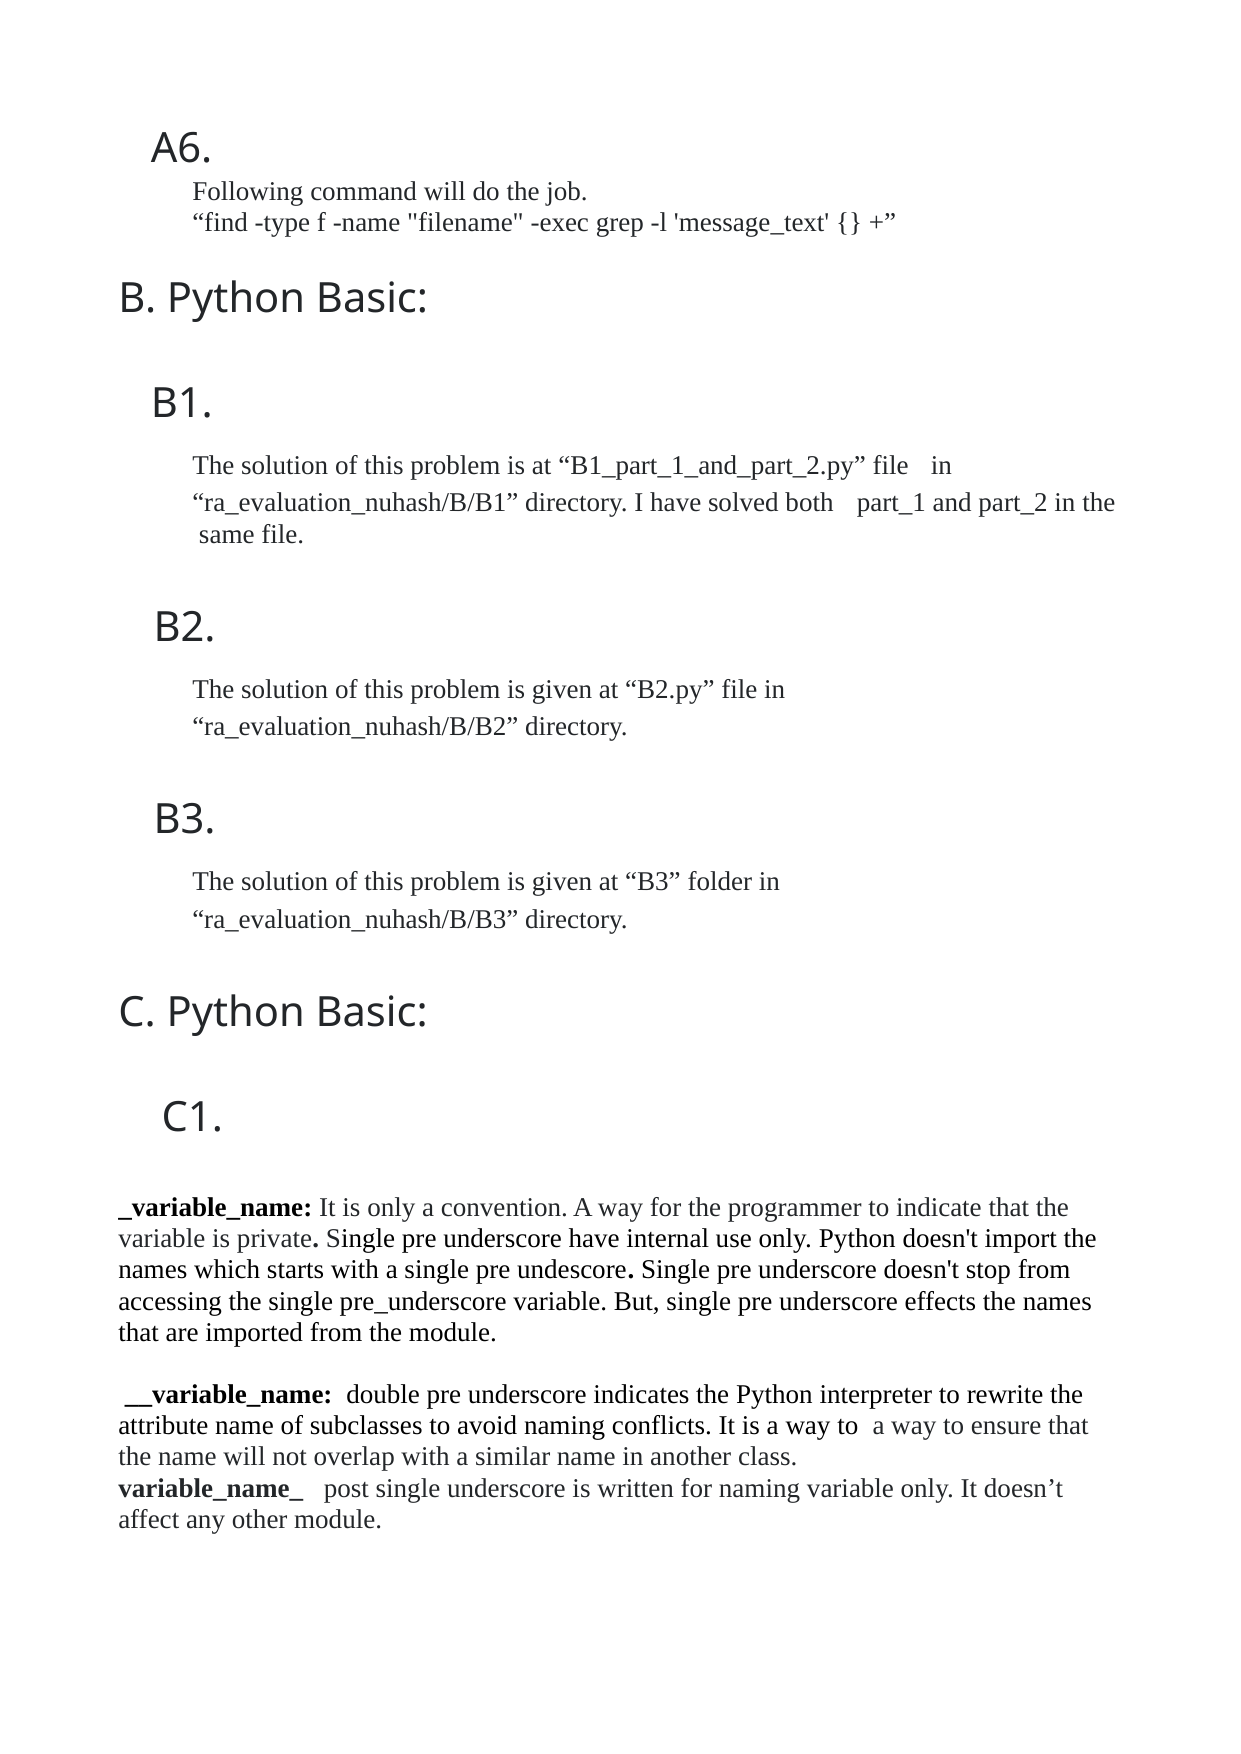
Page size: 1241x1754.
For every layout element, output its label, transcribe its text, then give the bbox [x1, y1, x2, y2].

text variable_name_ post single underscore is written for naming variable only. It doesn’t affect any other module. [118, 1472, 1122, 1534]
text “find -type f -name "filename" -exec grep -l 'message_text' {} +” [118, 206, 1122, 237]
text The solution of this problem is given at “B3” folder in “ra_evaluation_nuhash/B/B3” directory. [118, 846, 1122, 934]
text C. Python Basic: [118, 982, 1122, 1039]
text Following command will do the job. [118, 175, 1122, 206]
text C1. [118, 1087, 1122, 1143]
text _variable_name: It is only a convention. A way for the programmer to indicate that the variable is private. Single pre underscore have internal use only. Python doesn't import the names which starts with a single pre undescore. Single pre underscore doesn't stop from accessing the single pre_underscore variable. But, single pre underscore effects the names that are imported from the module. [118, 1191, 1122, 1347]
text B. Python Basic: [118, 268, 1122, 325]
text The solution of this problem is given at “B2.py” file in “ra_evaluation_nuhash/B/B2” directory. [118, 653, 1122, 741]
text __variable_name: double pre underscore indicates the Python interpreter to rewrite the attribute name of subclasses to avoid naming conflicts. It is a way to a way to ensure that the name will not overlap with a similar name in another class. [118, 1378, 1122, 1472]
text B3. [118, 789, 1122, 846]
text B1. [118, 373, 1122, 430]
text B2. [118, 597, 1122, 653]
text The solution of this problem is at “B1_part_1_and_part_2.py” file in “ra_evaluation_nuhash/B/B1” directory. I have solved both part_1 and part_2 in the same file. [118, 430, 1122, 549]
text A6. [118, 118, 1122, 175]
